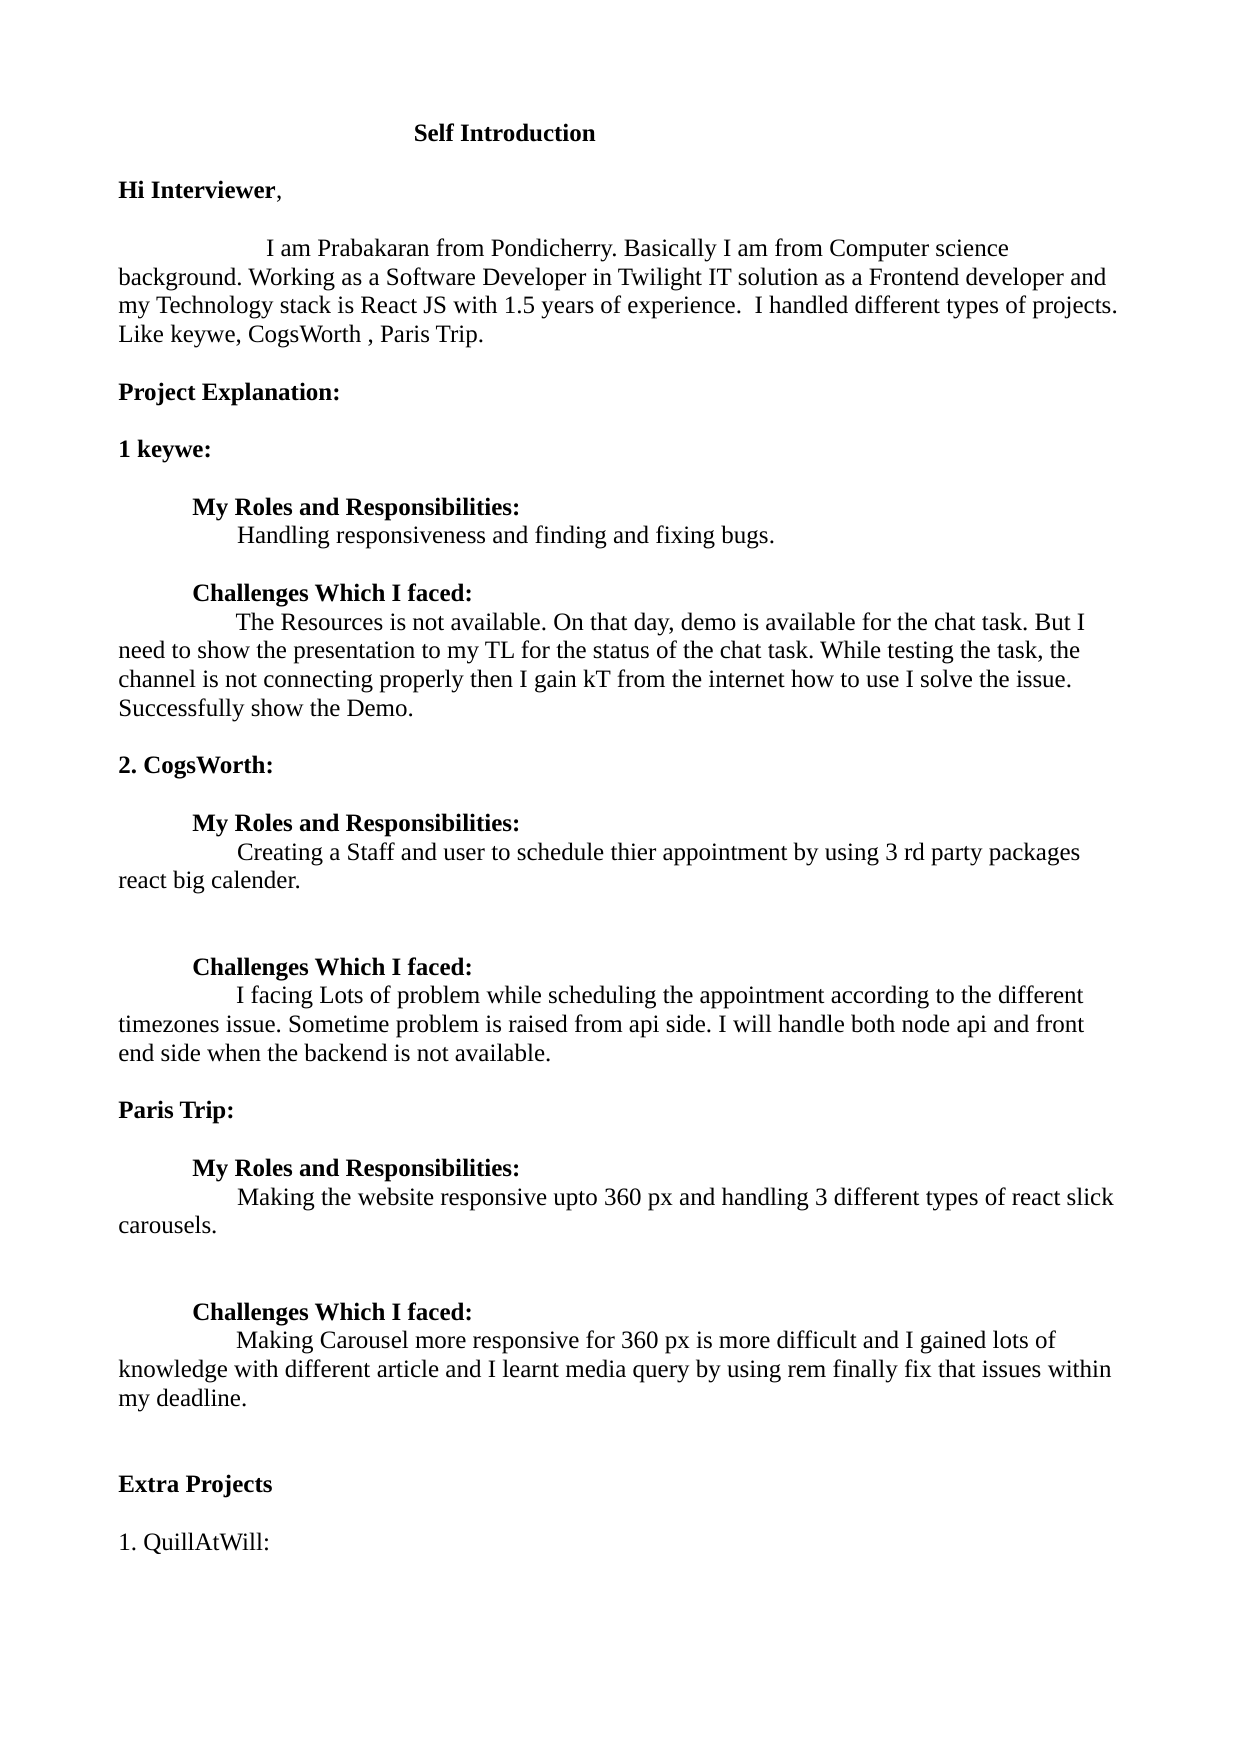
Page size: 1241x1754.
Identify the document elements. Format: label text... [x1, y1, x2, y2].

text Making the website responsive upto 360 px and handling 3 different types of react slick [118, 1182, 1122, 1211]
text react big calender. [118, 866, 1122, 894]
text 1 keywe: [118, 434, 1122, 463]
text Challenges Which I faced: [118, 952, 1122, 981]
text My Roles and Responsibilities: [118, 492, 1122, 521]
text Project Explanation: [118, 377, 1122, 406]
text My Roles and Responsibilities: [118, 808, 1122, 837]
text 2. CogsWorth: [118, 751, 1122, 779]
text Challenges Which I faced: [118, 1297, 1122, 1326]
text I am Prabakaran from Pondicherry. Basically I am from Computer science background. Working as a Software Developer in Twilight IT solution as a Frontend developer and my Technology stack is React JS with 1.5 years of experience. I handled different types of projects. Like keywe, CogsWorth , Paris Trip. [118, 233, 1122, 348]
text 1. QuillAtWill: [118, 1527, 1122, 1556]
text Handling responsiveness and finding and fixing bugs. [118, 521, 1122, 549]
text Challenges Which I faced: [118, 578, 1122, 607]
text Hi Interviewer, [118, 176, 1122, 204]
text Self Introduction [118, 118, 1122, 147]
text Paris Trip: [118, 1096, 1122, 1124]
text The Resources is not available. On that day, demo is available for the chat task. But I need to show the presentation to my TL for the status of the chat task. While testing the task, the channel is not connecting properly then I gain kT from the internet how to use I solve the issue. Successfully show the Demo. [118, 607, 1122, 722]
text carousels. [118, 1211, 1122, 1239]
text I facing Lots of problem while scheduling the appointment according to the different timezones issue. Sometime problem is raised from api side. I will handle both node api and front end side when the backend is not available. [118, 981, 1122, 1067]
text My Roles and Responsibilities: [118, 1153, 1122, 1182]
text Extra Projects [118, 1469, 1122, 1498]
text Creating a Staff and user to schedule thier appointment by using 3 rd party packages [118, 837, 1122, 866]
text Making Carousel more responsive for 360 px is more difficult and I gained lots of knowledge with different article and I learnt media query by using rem finally fix that issues within my deadline. [118, 1326, 1122, 1412]
